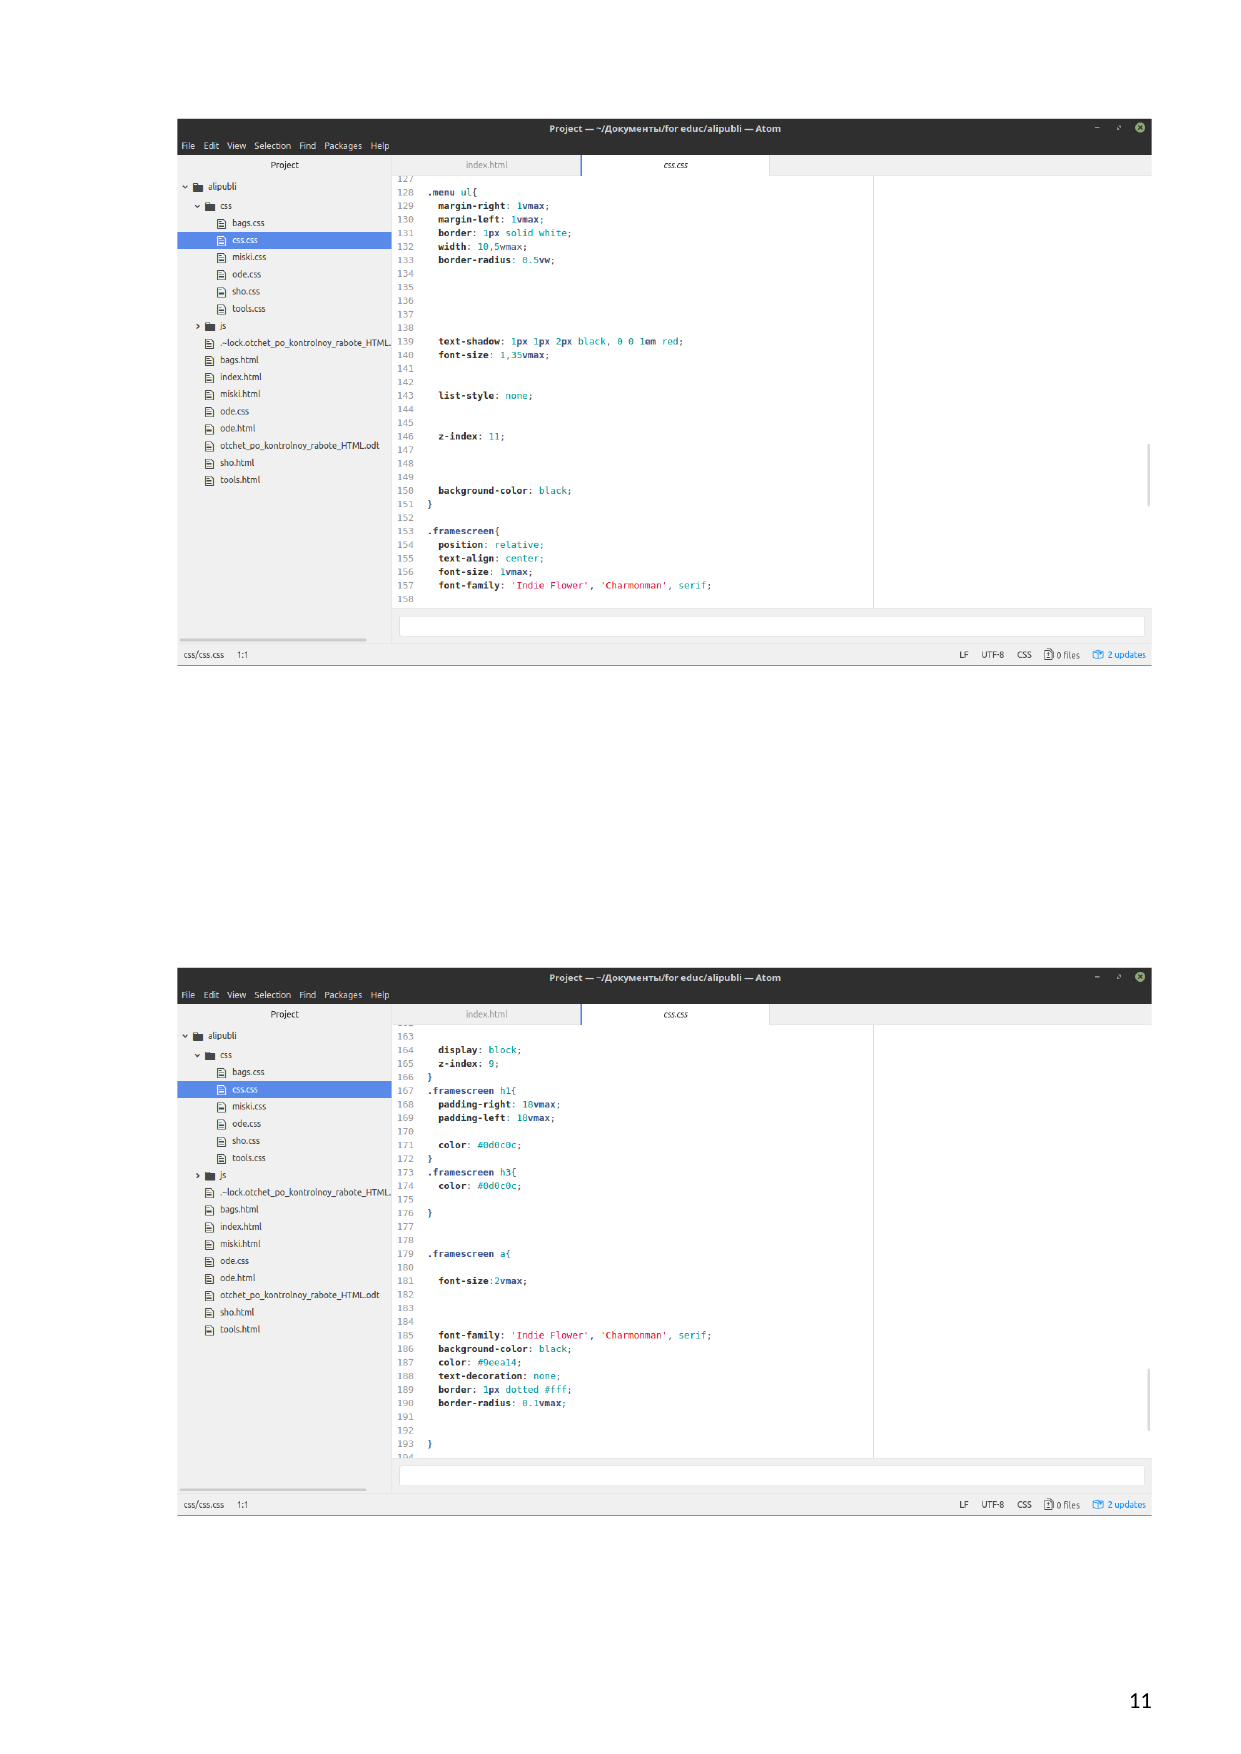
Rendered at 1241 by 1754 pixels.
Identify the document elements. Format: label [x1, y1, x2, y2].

picture [177, 967, 1152, 1516]
picture [177, 118, 1152, 666]
